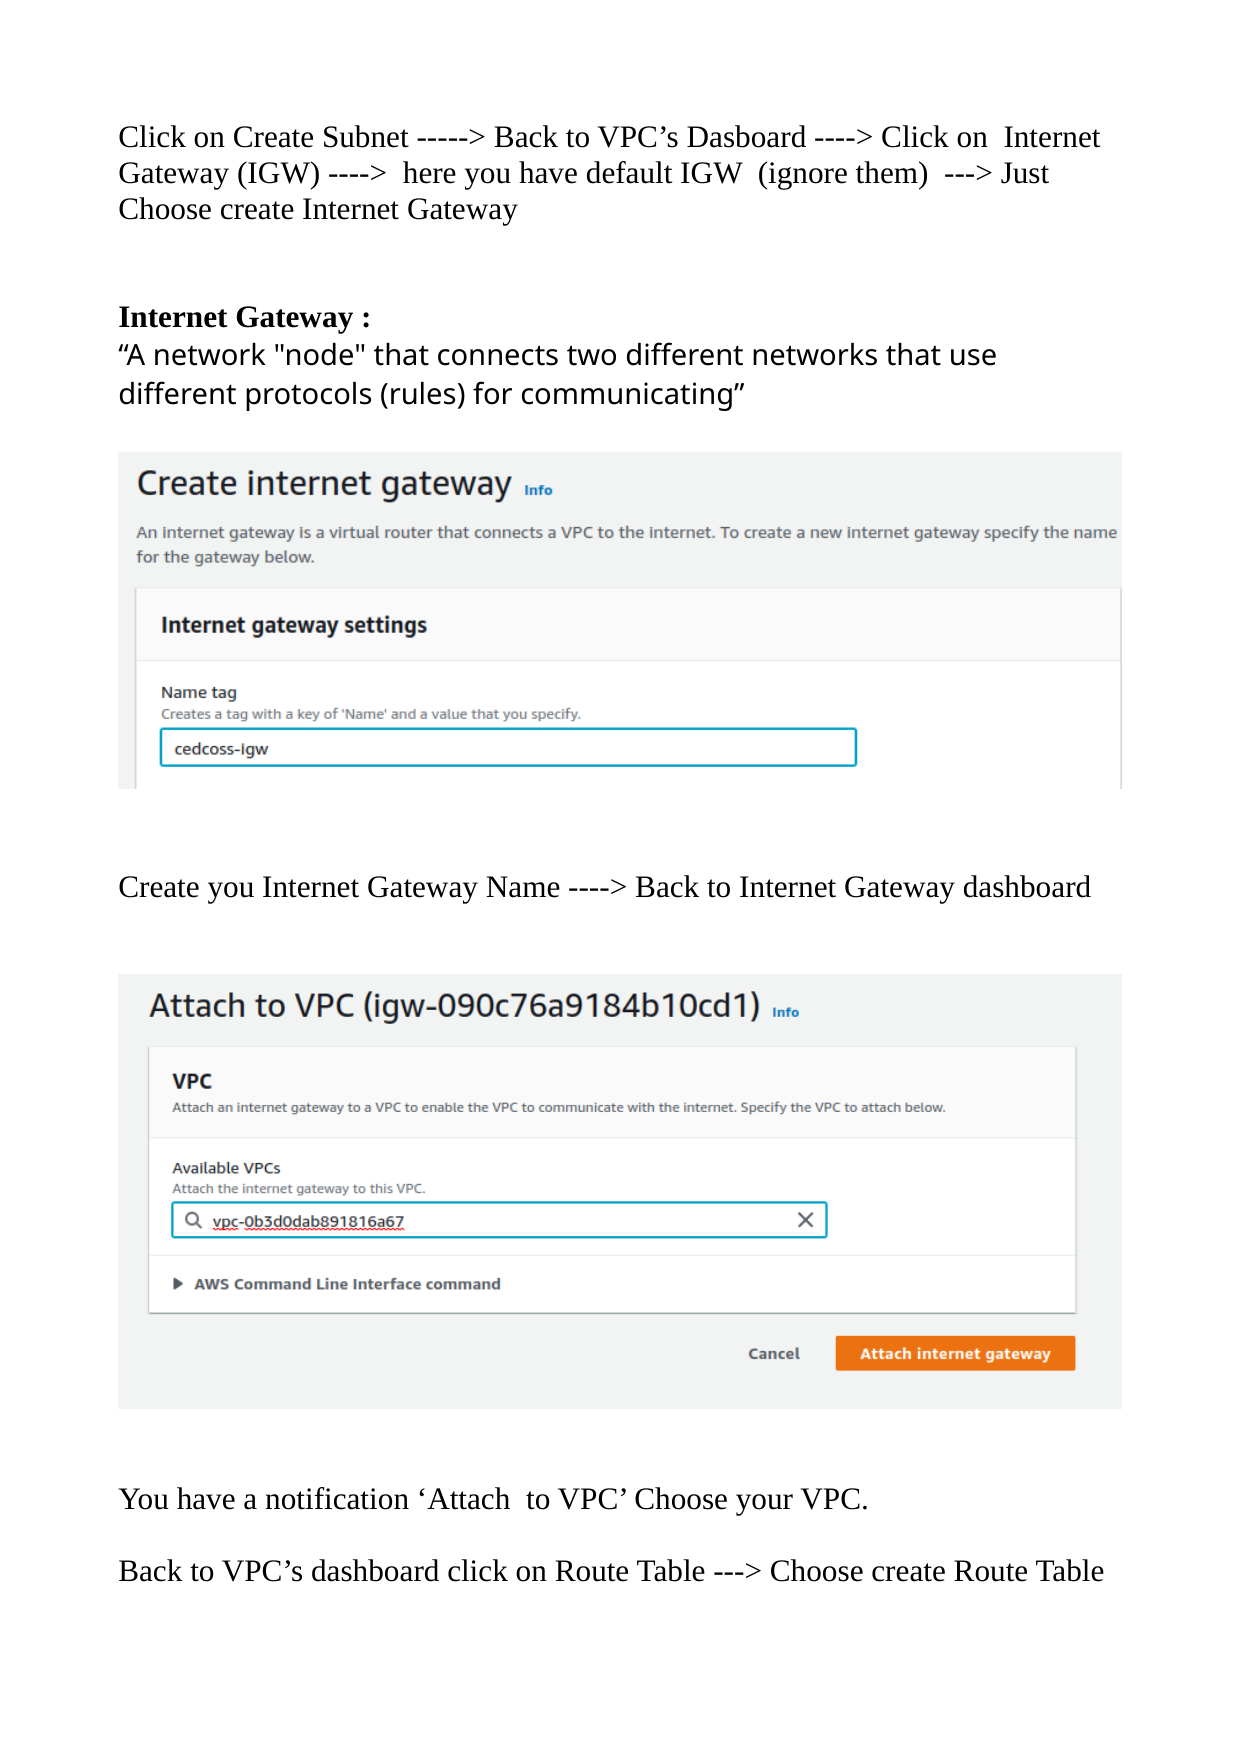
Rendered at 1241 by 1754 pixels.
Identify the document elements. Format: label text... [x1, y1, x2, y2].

text Create you Internet Gateway Name ----> Back to Internet Gateway dashboard [118, 868, 1122, 904]
text You have a notification ‘Attach to VPC’ Choose your VPC. [118, 1480, 1122, 1516]
text Internet Gateway : [118, 298, 1122, 334]
text Click on Create Subnet -----> Back to VPC’s Dasboard ----> Click on Internet Gateway (IGW) ----> here you have default IGW (ignore them) ---> Just Choose create Internet Gateway [118, 118, 1122, 226]
text Back to VPC’s dashboard click on Route Table ---> Choose create Route Table [118, 1552, 1122, 1588]
picture [118, 452, 1123, 789]
picture [118, 974, 1123, 1409]
text “A network "node" that connects two different networks that use different protocols (rules) for communicating” [118, 334, 1122, 413]
